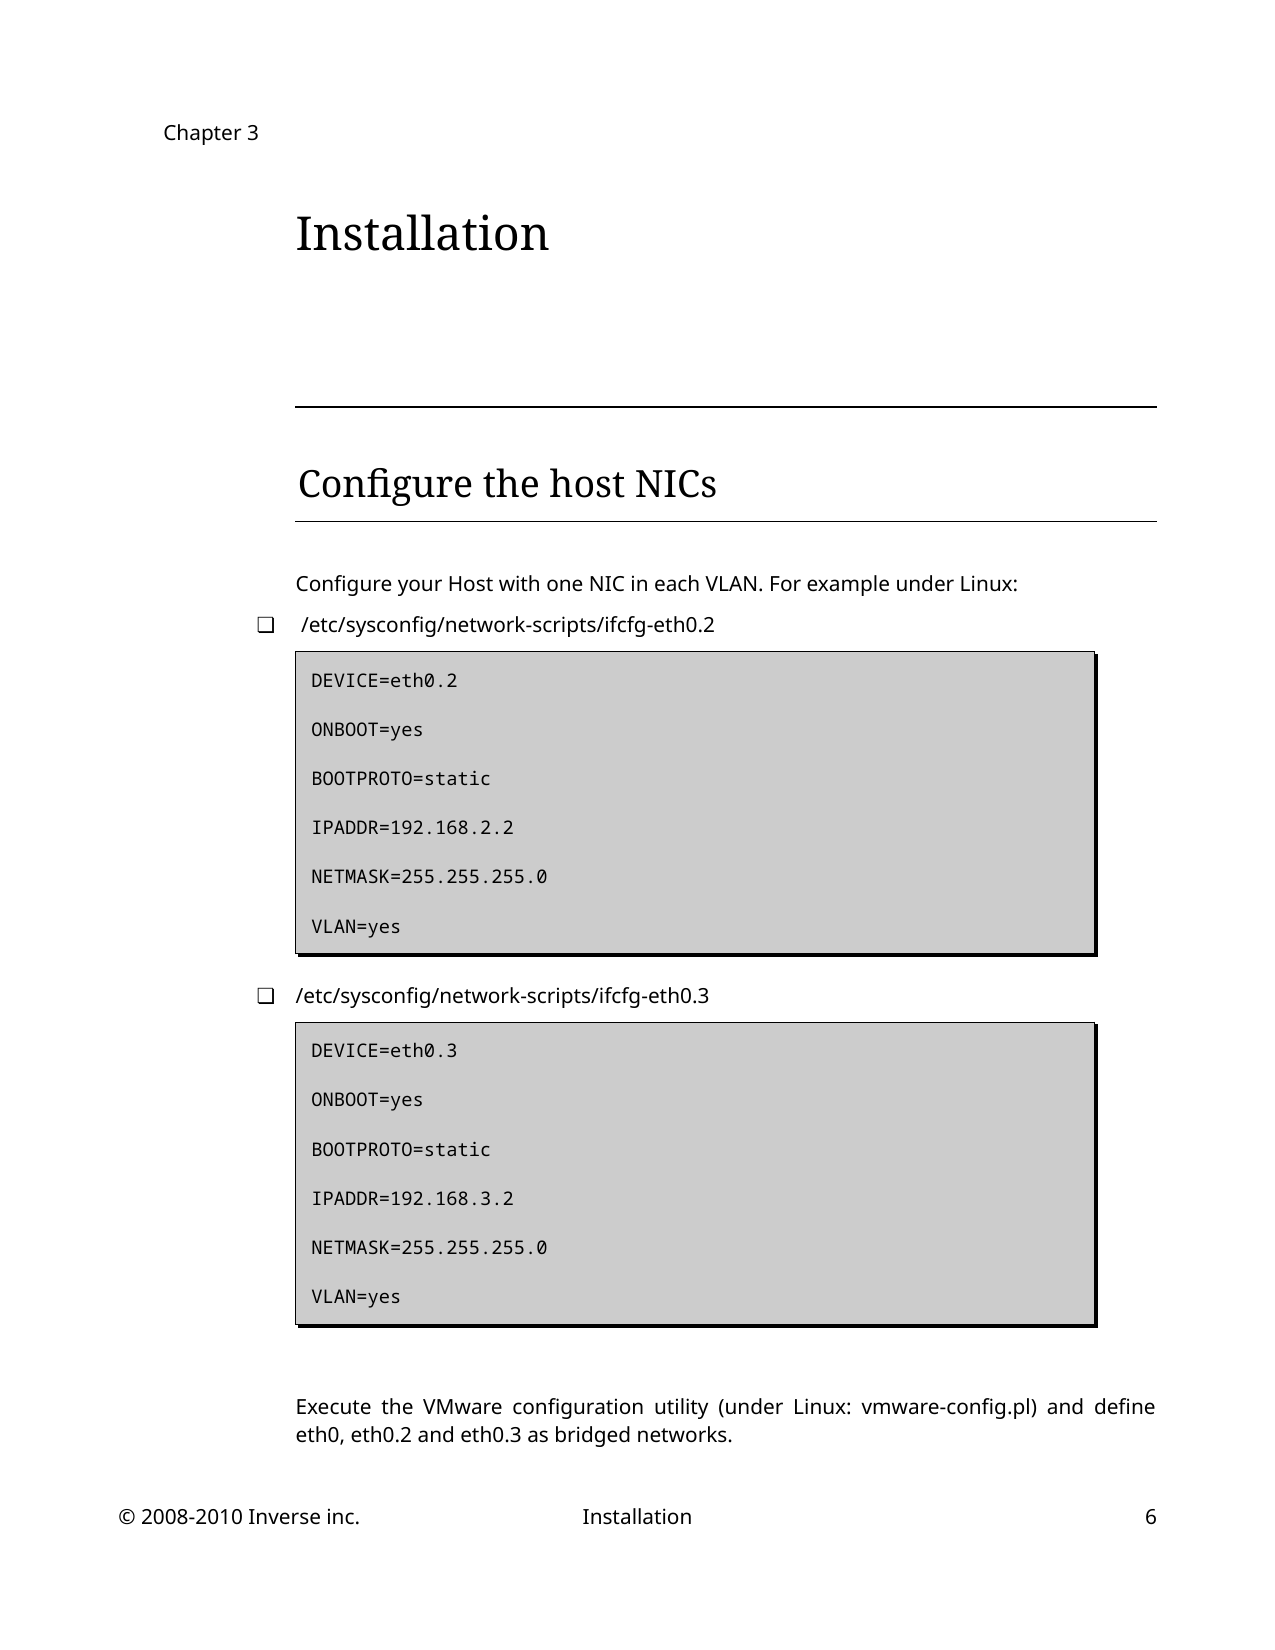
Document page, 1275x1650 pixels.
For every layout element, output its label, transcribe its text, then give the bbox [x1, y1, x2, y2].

text BOOTPROTO=static [296, 749, 1094, 791]
text ONBOOT=yes [296, 1071, 1094, 1112]
text VLAN=yes [296, 1267, 1094, 1324]
list ❏ /etc/sysconfig/network-scripts/ifcfg-eth0.3 [256, 981, 1157, 1009]
text DEVICE=eth0.2 [296, 652, 1094, 693]
subtitle Installation [295, 201, 1157, 406]
text IPADDR=192.168.3.2 [296, 1169, 1094, 1211]
text Configure your Host with one NIC in each VLAN. For example under Linux: [295, 569, 1157, 598]
text IPADDR=192.168.2.2 [296, 799, 1094, 840]
text ONBOOT=yes [296, 700, 1094, 742]
text BOOTPROTO=static [296, 1120, 1094, 1161]
text VLAN=yes [296, 897, 1094, 953]
subtitle Configure the host NICs [295, 458, 1157, 521]
text Execute the VMware configuration utility (under Linux: vmware-config.pl) and define eth0, eth0.2 and eth0.3 as bridged networks. [295, 1392, 1157, 1449]
text NETMASK=255.255.255.0 [296, 1218, 1094, 1260]
text DEVICE=eth0.3 [296, 1023, 1094, 1063]
list ❏ /etc/sysconfig/network-scripts/ifcfg-eth0.2 [256, 610, 1157, 639]
text NETMASK=255.255.255.0 [296, 848, 1094, 889]
